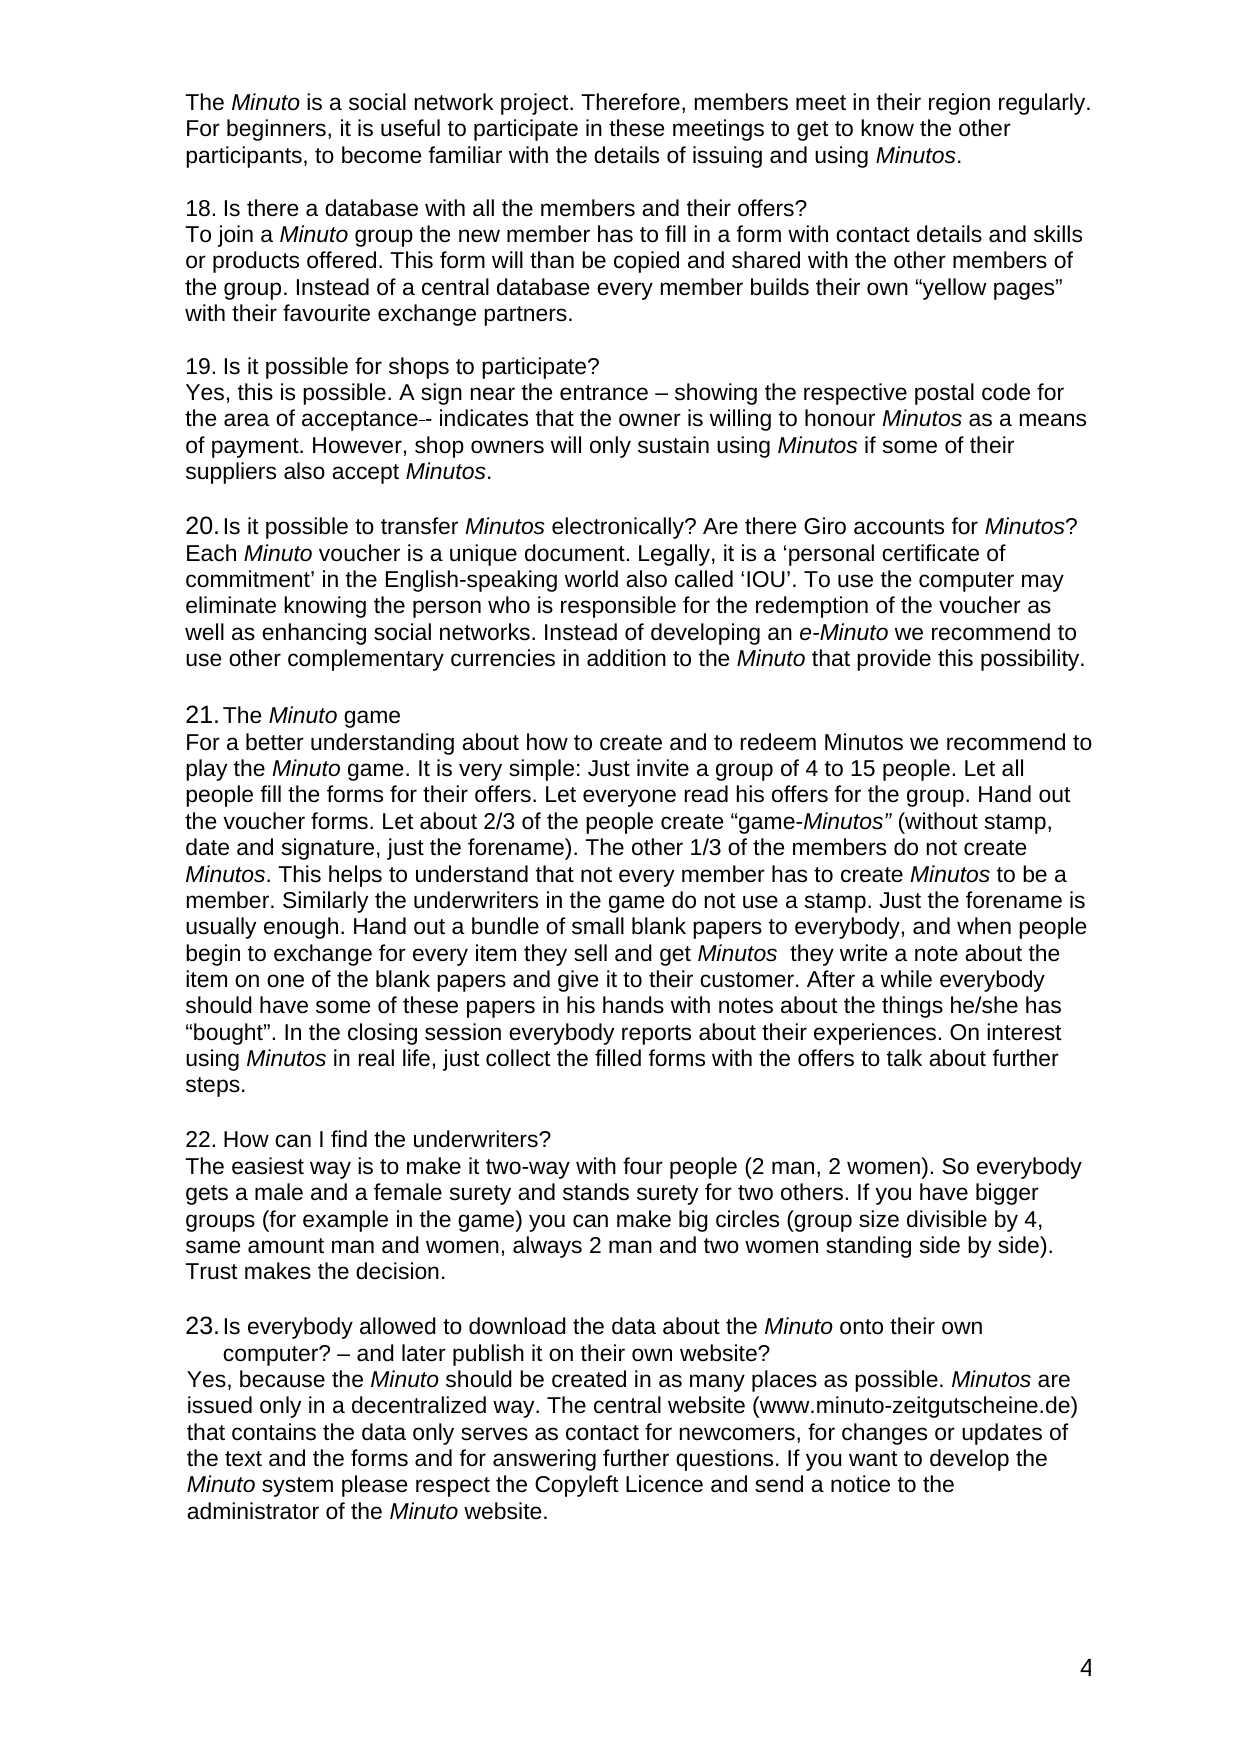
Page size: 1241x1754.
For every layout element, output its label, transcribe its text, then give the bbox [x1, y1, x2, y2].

text The Minuto is a social network project. Therefore, members meet in their region regularly. For beginners, it is useful to participate in these meetings to get to know the other participants, to become familiar with the details of issuing and using Minutos. [185, 89, 1092, 168]
list Is it possible for shops to participate? [185, 353, 1092, 379]
list Is there a database with all the members and their offers? [185, 194, 1092, 221]
list Is everybody allowed to download the data about the Minuto onto their own computer? – and later publish it on their own website? [185, 1311, 1092, 1366]
list The Minuto game [185, 700, 1092, 729]
text The easiest way is to make it two-way with four people (2 man, 2 women). So everybody gets a male and a female surety and stands surety for two others. If you have bigger groups (for example in the game) you can make big circles (group size divisible by 4, same amount man and women, always 2 man and two women standing side by side). Trust makes the decision. [185, 1153, 1092, 1284]
text Each Minuto voucher is a unique document. Legally, it is a ‘personal certificate of commitment’ in the English-speaking world also called ‘IOU’. To use the computer may eliminate knowing the person who is responsible for the redemption of the voucher as well as enhancing social networks. Instead of developing an e-Minuto we recommend to use other complementary currencies in addition to the Minuto that provide this possibility. [185, 539, 1092, 671]
text Yes, this is possible. A sign near the entrance – showing the respective postal code for the area of acceptance - indicates that the owner is willing to honour Minutos as a means of payment. However, shop owners will only sustain using Minutos if some of their suppliers also accept Minutos. [185, 379, 1092, 484]
list How can I find the underwriters? [185, 1126, 1092, 1153]
text For a better understanding about how to create and to redeem Minutos we recommend to play the Minuto game. It is very simple: Just invite a group of 4 to 15 people. Let all people fill the forms for their offers. Let everyone read his offers for the group. Hand out the voucher forms. Let about 2/3 of the people create “game-Minutos” (without stamp, date and signature, just the forename). The other 1/3 of the members do not create Minutos. This helps to understand that not every member has to create Minutos to be a member. Similarly the underwriters in the game do not use a stamp. Just the forename is usually enough. Hand out a bundle of small blank papers to everybody, and when people begin to exchange for every item they sell and get Minutos they write a note about the item on one of the blank papers and give it to their customer. After a while everybody should have some of these papers in his hands with notes about the things he/she has “bought”. In the closing session everybody reports about their experiences. On interest using Minutos in real life, just collect the filled forms with the offers to talk about further steps. [185, 729, 1092, 1098]
list Yes, because the Minuto should be created in as many places as possible. Minutos are issued only in a decentralized way. The central website (www.minuto-zeitgutscheine.de) that contains the data only serves as contact for newcomers, for changes or updates of the text and the forms and for answering further questions. If you want to develop the Minuto system please respect the Copyleft Licence and send a notice to the administrator of the Minuto website. [187, 1366, 1092, 1524]
text To join a Minuto group the new member has to fill in a form with contact details and skills or products offered. This form will than be copied and shared with the other members of the group. Instead of a central database every member builds their own “yellow pages” with their favourite exchange partners. [185, 221, 1092, 326]
list Is it possible to transfer Minutos electronically? Are there Giro accounts for Minutos? [185, 511, 1092, 539]
